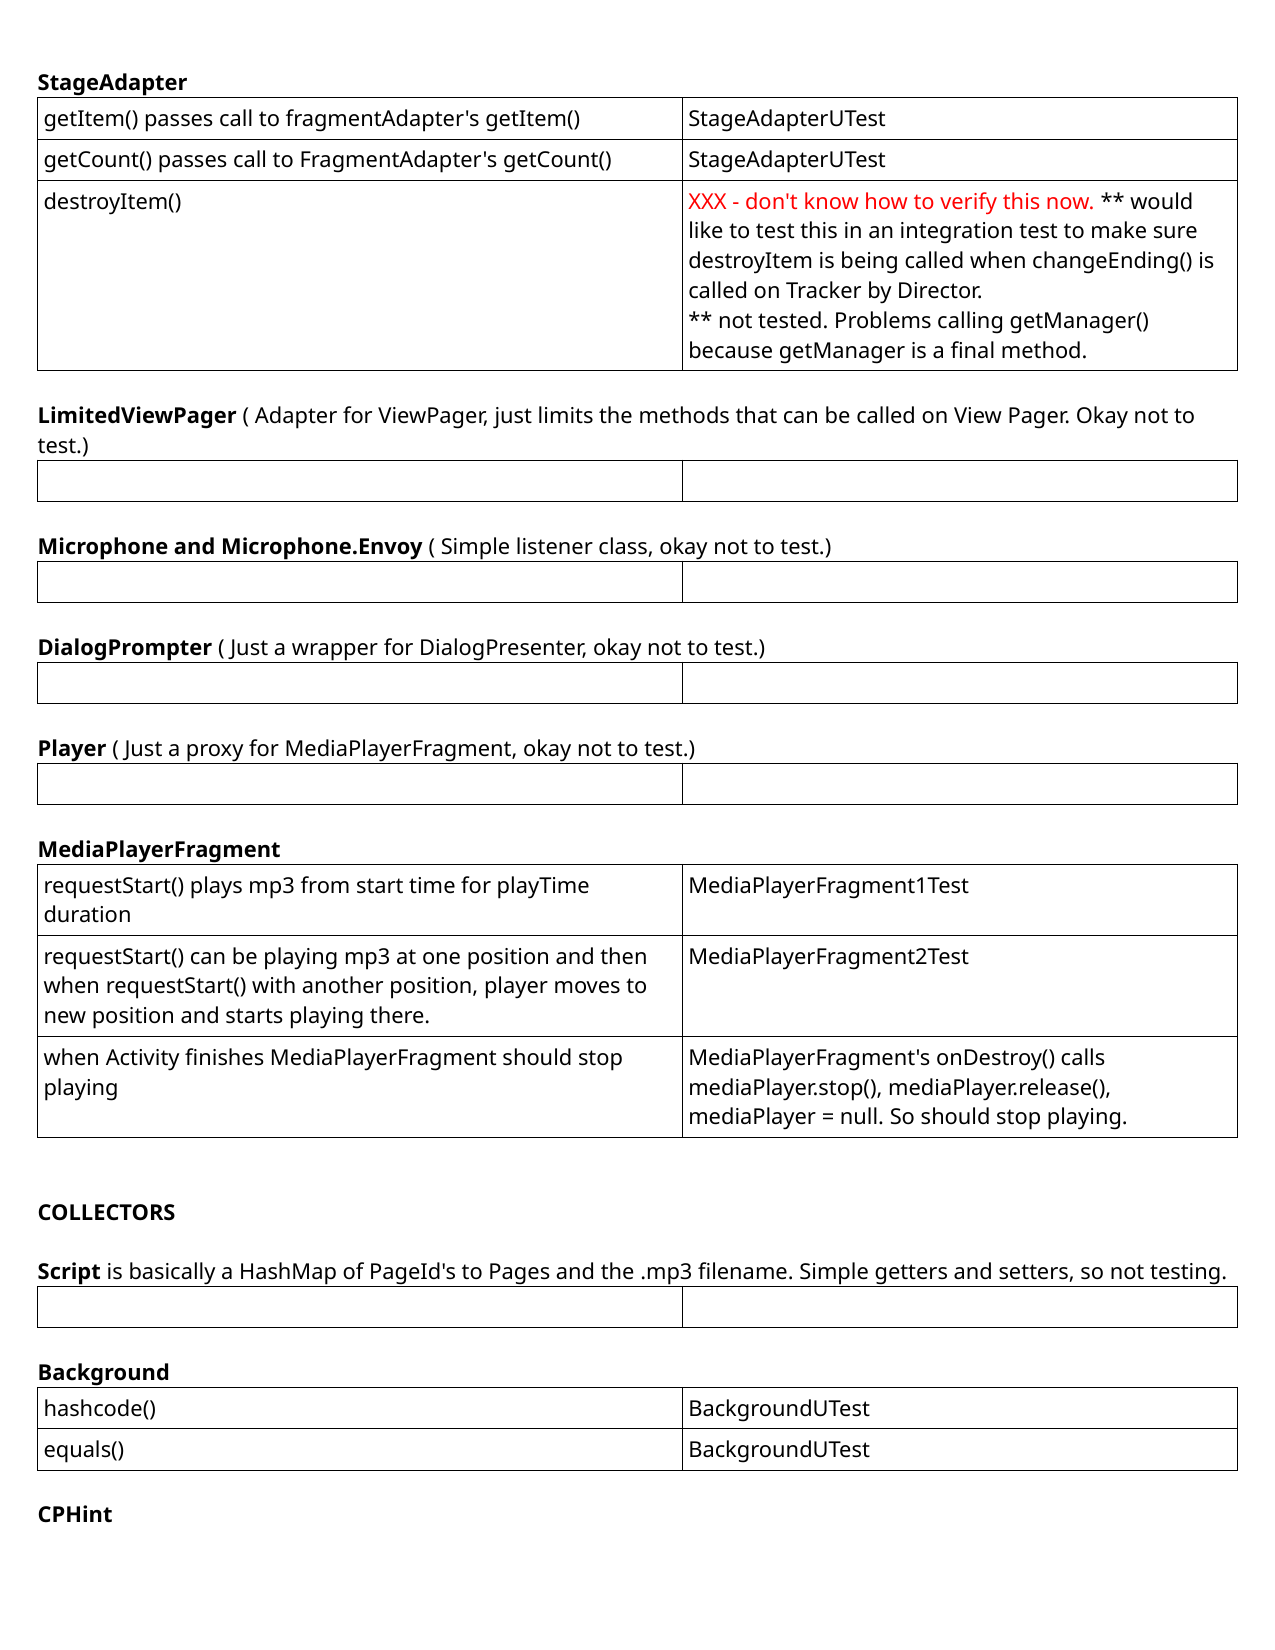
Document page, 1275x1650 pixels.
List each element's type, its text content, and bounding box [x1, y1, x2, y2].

table_cell StageAdapterUTest [683, 140, 1237, 180]
table_cell destroyItem() [38, 181, 682, 370]
text MediaPlayerFragment [37, 834, 1237, 864]
text Player ( Just a proxy for MediaPlayerFragment, okay not to test.) [37, 733, 1237, 763]
table_header [38, 562, 682, 602]
table_header MediaPlayerFragment1Test [683, 865, 1237, 935]
table_header BackgroundUTest [683, 1388, 1237, 1428]
text Script is basically a HashMap of PageId's to Pages and the .mp3 filename. Simple getters and setters, so not testing. [37, 1256, 1237, 1286]
table_header [683, 562, 1237, 602]
table_header requestStart() plays mp3 from start time for playTime duration [38, 865, 682, 935]
text DialogPrompter ( Just a wrapper for DialogPresenter, okay not to test.) [37, 632, 1237, 662]
table_header [38, 663, 682, 703]
table_cell when Activity finishes MediaPlayerFragment should stop playing [38, 1037, 682, 1137]
text StageAdapter [37, 67, 1237, 97]
text CPHint [37, 1499, 1237, 1529]
text Background [37, 1357, 1237, 1387]
table_cell MediaPlayerFragment2Test [683, 936, 1237, 1036]
table_cell equals() [38, 1429, 682, 1469]
table_cell getCount() passes call to FragmentAdapter's getCount() [38, 140, 682, 180]
table_header [683, 764, 1237, 804]
table_header getItem() passes call to fragmentAdapter's getItem() [38, 98, 682, 138]
table_header [38, 1287, 682, 1327]
table_cell BackgroundUTest [683, 1429, 1237, 1469]
text LimitedViewPager ( Adapter for ViewPager, just limits the methods that can be called on View Pager. Okay not to test.) [37, 400, 1237, 459]
text Microphone and Microphone.Envoy ( Simple listener class, okay not to test.) [37, 531, 1237, 561]
table_cell MediaPlayerFragment's onDestroy() calls mediaPlayer.stop(), mediaPlayer.release(), mediaPlayer = null. So should stop playing. [683, 1037, 1237, 1137]
table_header [683, 1287, 1237, 1327]
table_cell XXX - don't know how to verify this now. ** would like to test this in an integration test to make sure destroyItem is being called when changeEnding() is called on Tracker by Director. ** not tested. Problems calling getManager() because getManager is a final method. [683, 181, 1237, 370]
table_header [683, 663, 1237, 703]
table_header hashcode() [38, 1388, 682, 1428]
text COLLECTORS [37, 1196, 1237, 1226]
table_header [38, 461, 682, 501]
table_header [38, 764, 682, 804]
table_header StageAdapterUTest [683, 98, 1237, 138]
table_header [683, 461, 1237, 501]
table_cell requestStart() can be playing mp3 at one position and then when requestStart() with another position, player moves to new position and starts playing there. [38, 936, 682, 1036]
